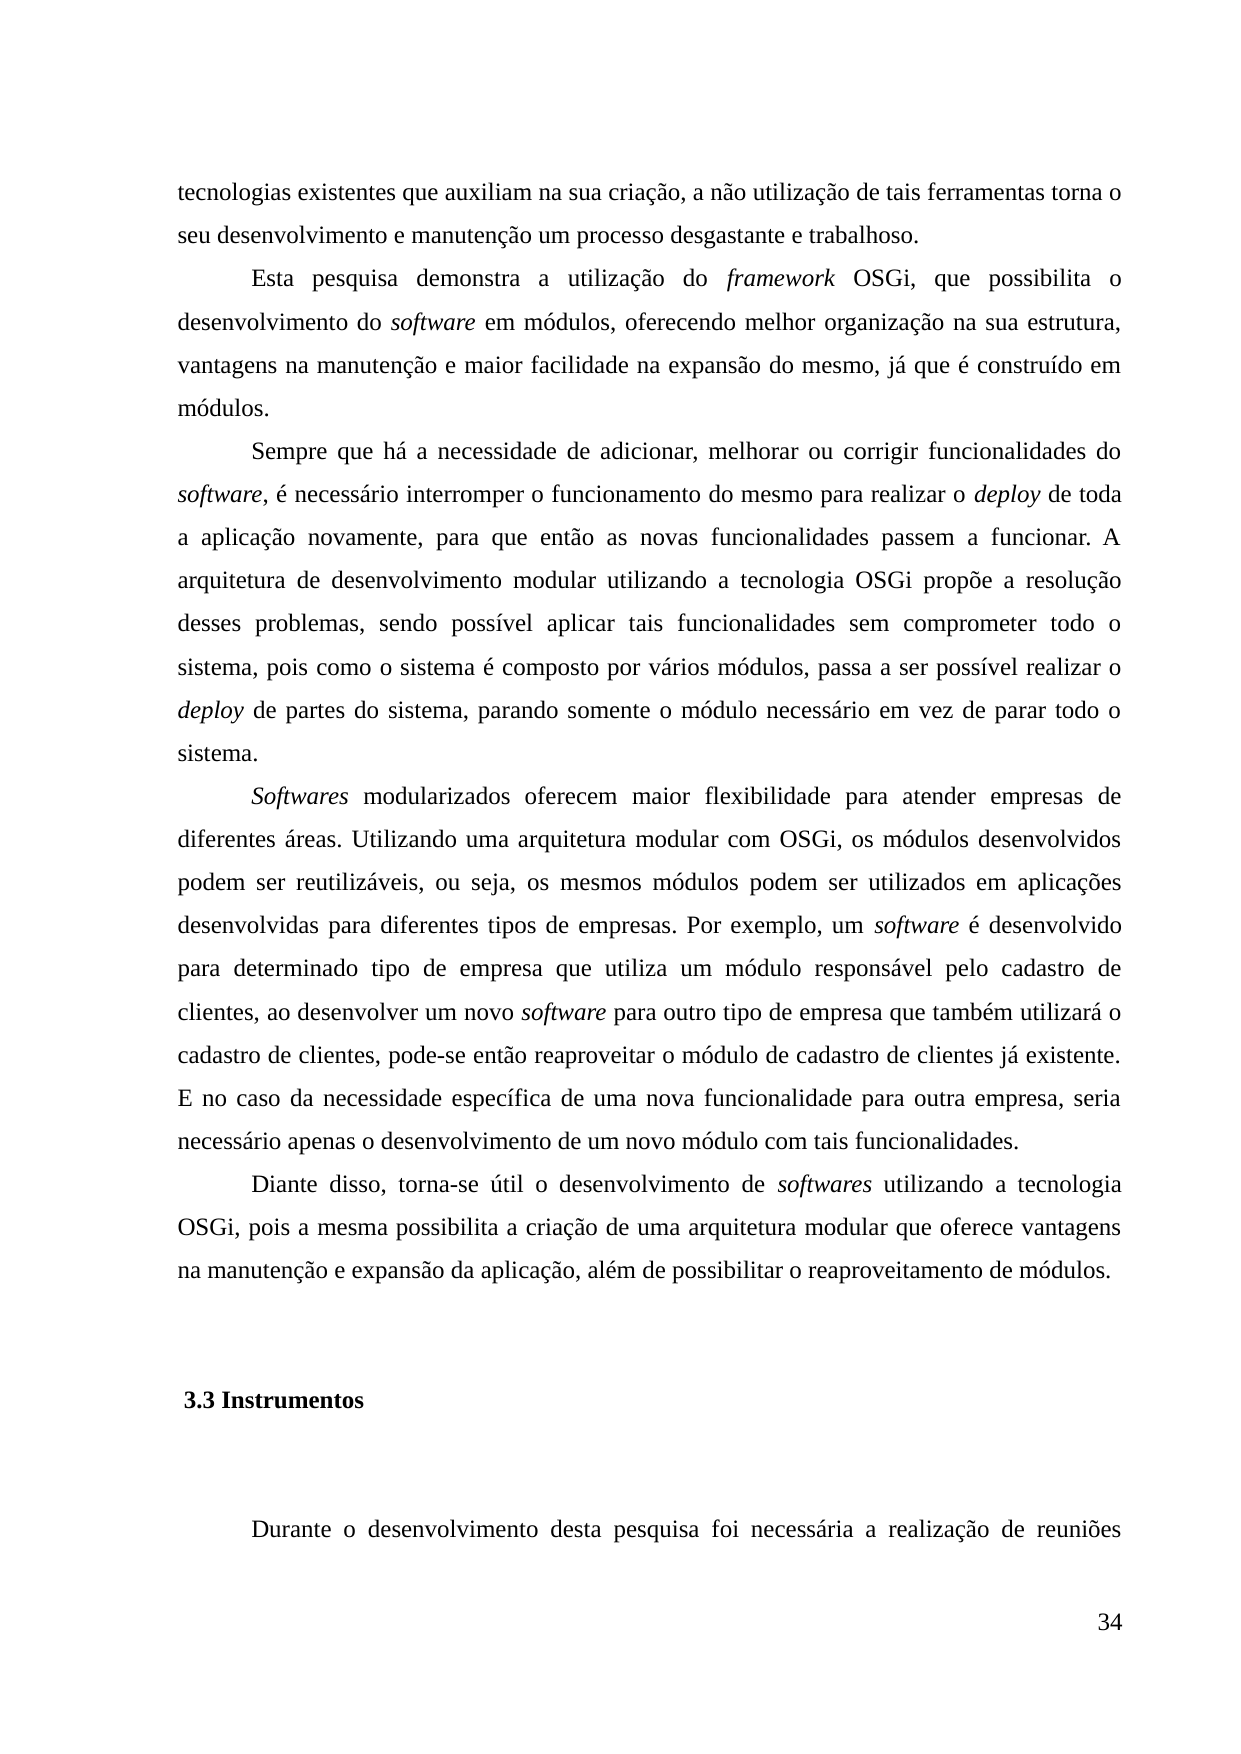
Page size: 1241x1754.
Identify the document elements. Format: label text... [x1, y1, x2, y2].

text Durante o desenvolvimento desta pesquisa foi necessária a realização de reuniões [177, 1514, 1122, 1543]
subtitle Instrumentos [177, 1385, 1122, 1413]
text tecnologias existentes que auxiliam na sua criação, a não utilização de tais ferramentas torna o seu desenvolvimento e manutenção um processo desgastante e trabalhoso. [177, 177, 1122, 249]
text Softwares modularizados oferecem maior flexibilidade para atender empresas de diferentes áreas. Utilizando uma arquitetura modular com OSGi, os módulos desenvolvidos podem ser reutilizáveis, ou seja, os mesmos módulos podem ser utilizados em aplicações desenvolvidas para diferentes tipos de empresas. Por exemplo, um software é desenvolvido para determinado tipo de empresa que utiliza um módulo responsável pelo cadastro de clientes, ao desenvolver um novo software para outro tipo de empresa que também utilizará o cadastro de clientes, pode-se então reaproveitar o módulo de cadastro de clientes já existente. E no caso da necessidade específica de uma nova funcionalidade para outra empresa, seria necessário apenas o desenvolvimento de um novo módulo com tais funcionalidades. [177, 781, 1122, 1155]
text Esta pesquisa demonstra a utilização do framework OSGi, que possibilita o desenvolvimento do software em módulos, oferecendo melhor organização na sua estrutura, vantagens na manutenção e maior facilidade na expansão do mesmo, já que é construído em módulos. [177, 263, 1122, 422]
text Sempre que há a necessidade de adicionar, melhorar ou corrigir funcionalidades do software, é necessário interromper o funcionamento do mesmo para realizar o deploy de toda a aplicação novamente, para que então as novas funcionalidades passem a funcionar. A arquitetura de desenvolvimento modular utilizando a tecnologia OSGi propõe a resolução desses problemas, sendo possível aplicar tais funcionalidades sem comprometer todo o sistema, pois como o sistema é composto por vários módulos, passa a ser possível realizar o deploy de partes do sistema, parando somente o módulo necessário em vez de parar todo o sistema. [177, 436, 1122, 767]
text Diante disso, torna-se útil o desenvolvimento de softwares utilizando a tecnologia OSGi, pois a mesma possibilita a criação de uma arquitetura modular que oferece vantagens na manutenção e expansão da aplicação, além de possibilitar o reaproveitamento de módulos. [177, 1169, 1122, 1284]
